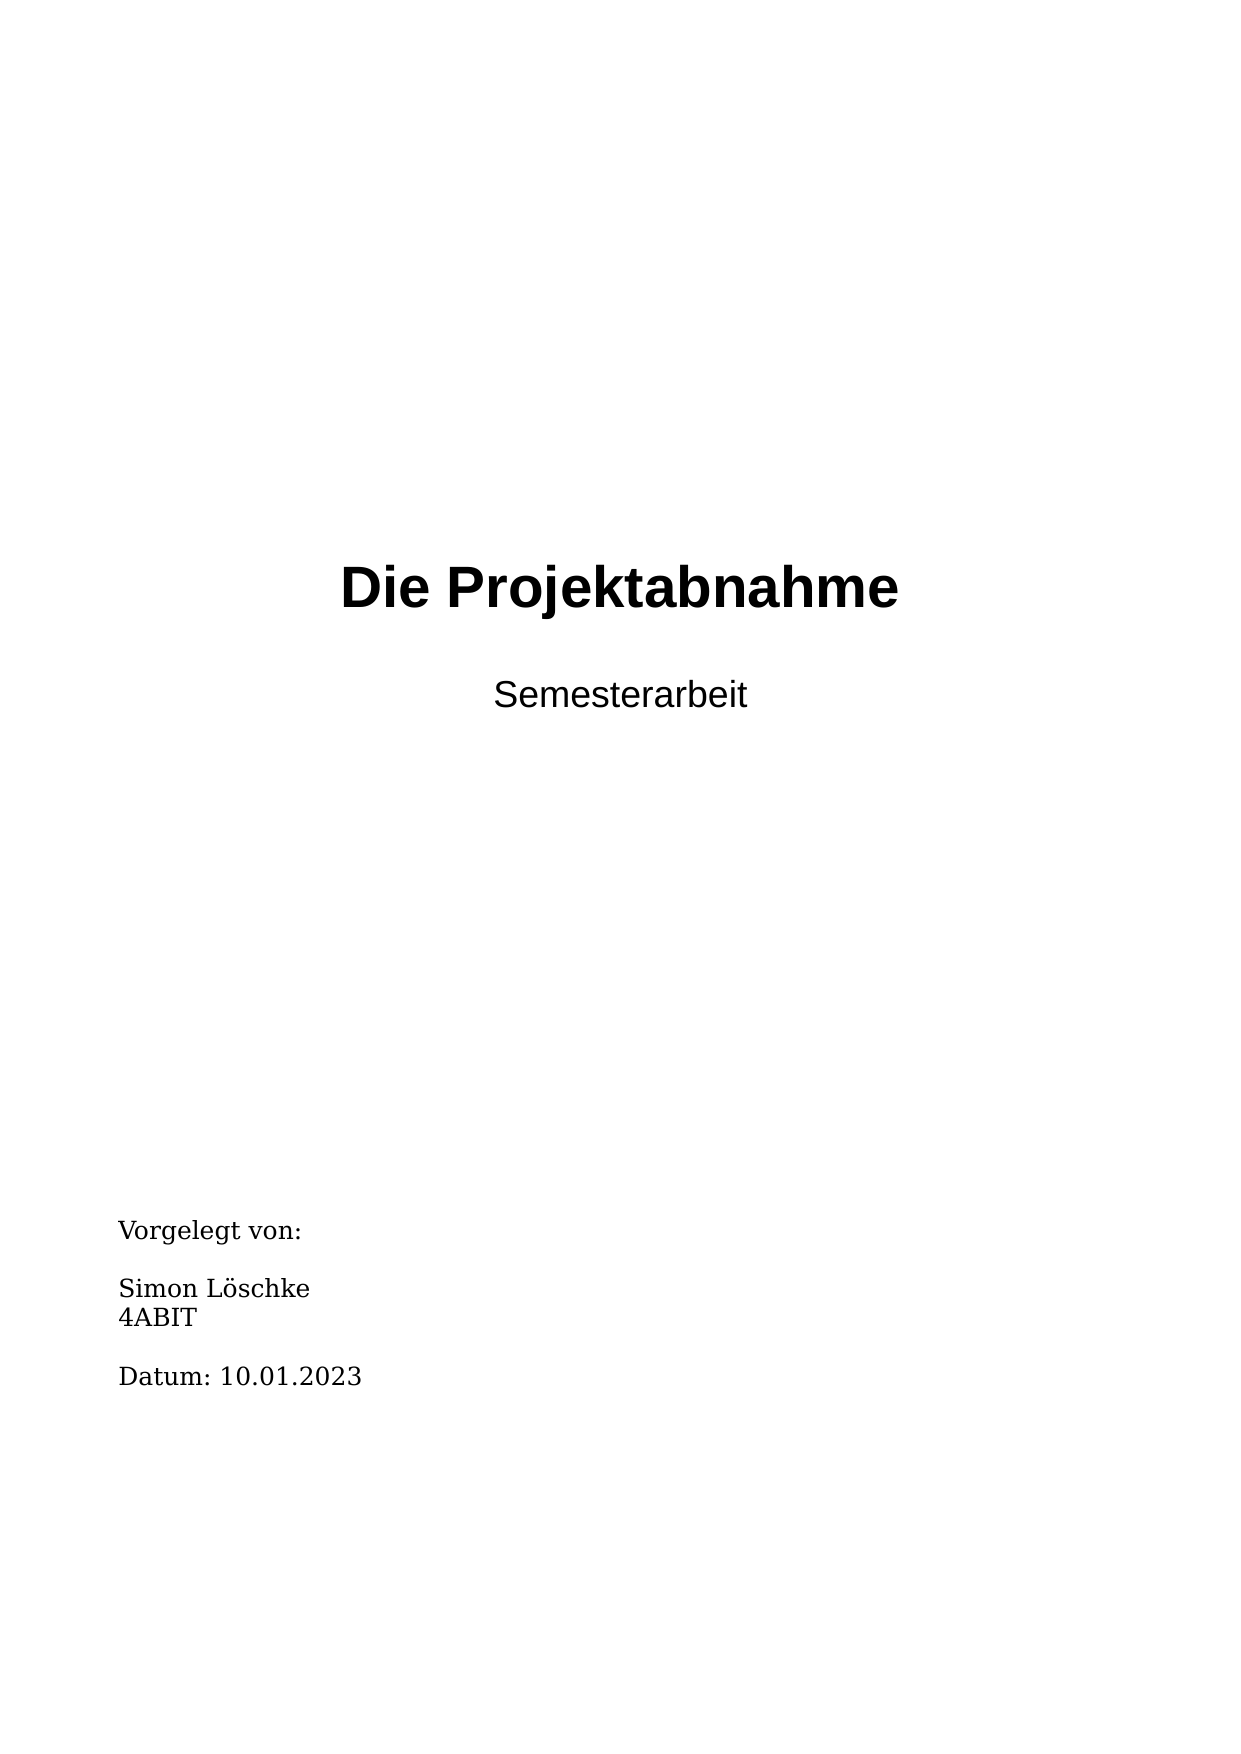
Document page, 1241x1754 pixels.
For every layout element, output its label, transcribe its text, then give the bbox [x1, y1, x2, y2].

title Die Projektabnahme [118, 553, 1122, 620]
text Vorgelegt von: [118, 1216, 1122, 1245]
subtitle Semesterarbeit [118, 672, 1122, 715]
text 4ABIT [118, 1304, 1122, 1333]
text Datum: 10.01.2023 [118, 1362, 1122, 1391]
text Simon Löschke [118, 1274, 1122, 1304]
